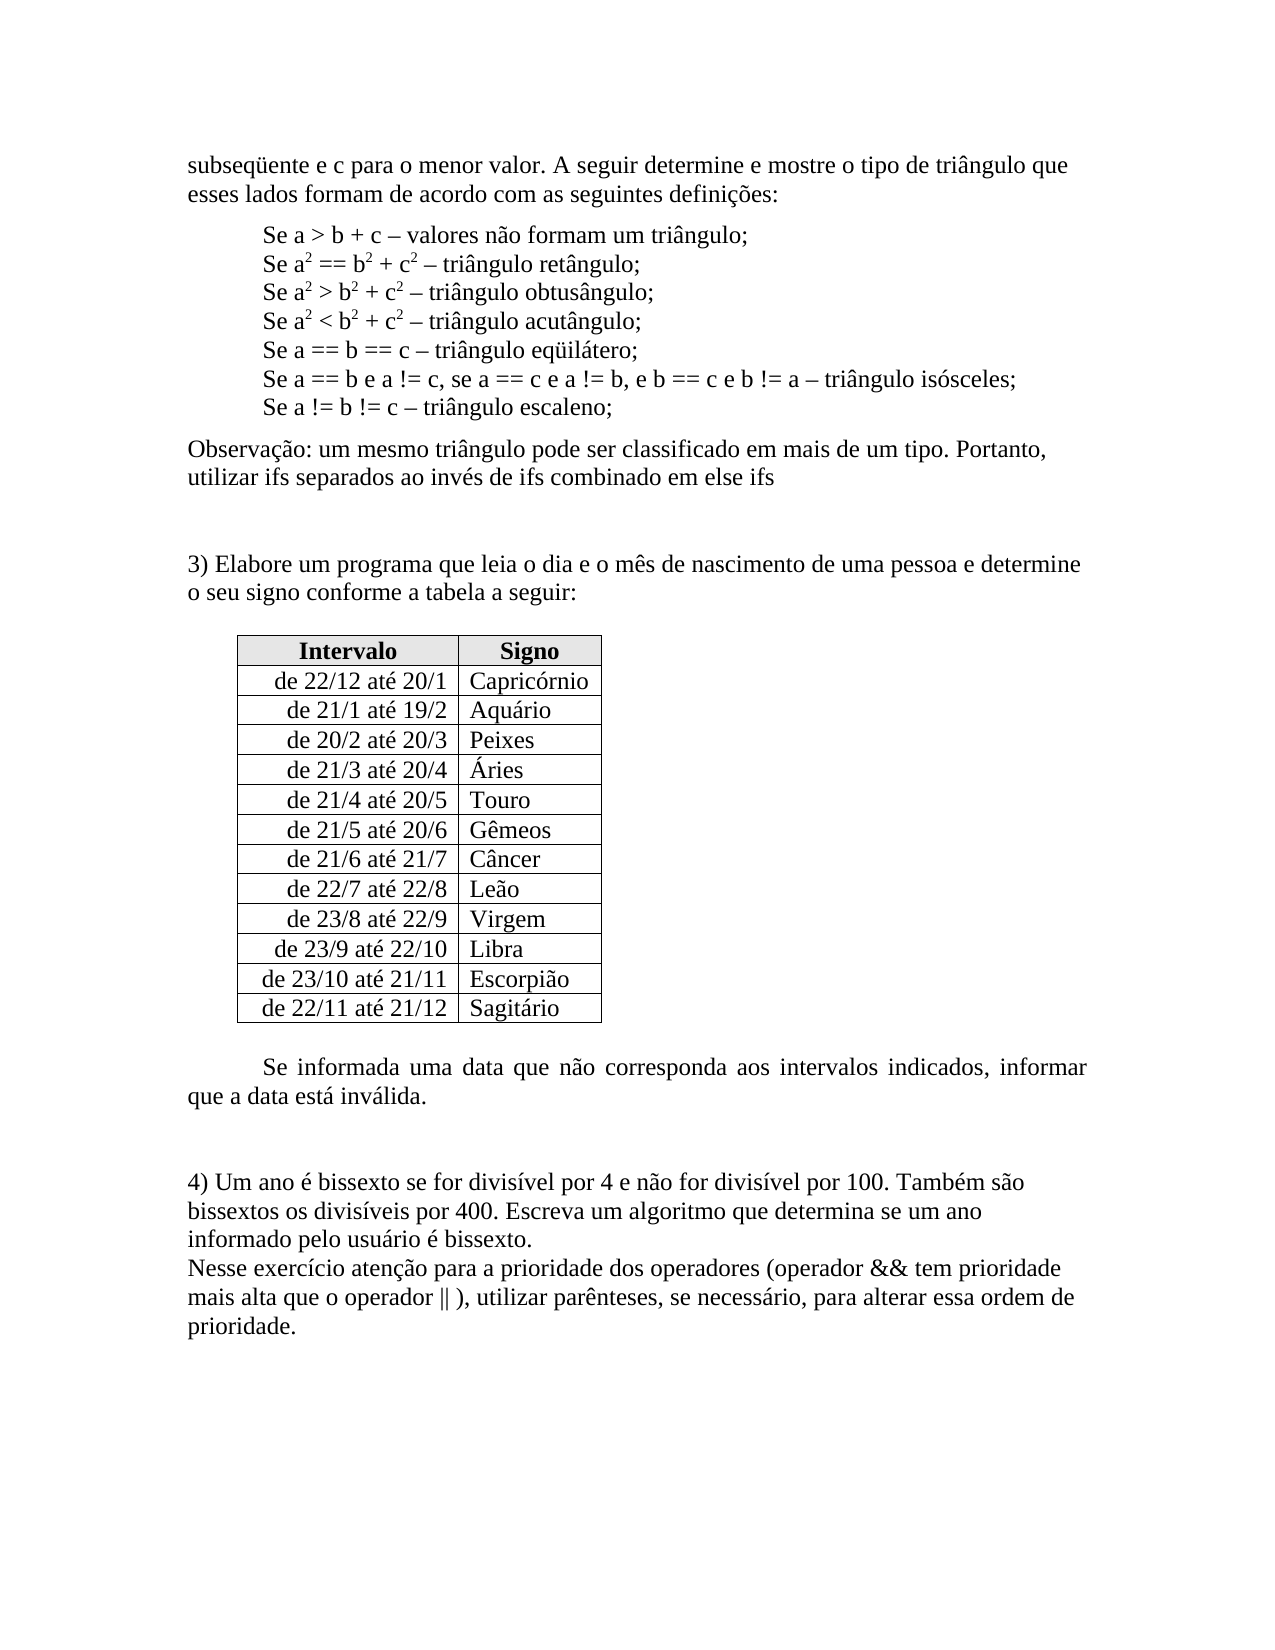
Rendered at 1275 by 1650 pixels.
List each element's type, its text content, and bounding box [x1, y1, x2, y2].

table_cell de 22/11 até 21/12 [238, 994, 458, 1022]
text 3) Elabore um programa que leia o dia e o mês de nascimento de uma pessoa e determine o seu signo conforme a tabela a seguir: [187, 549, 1087, 606]
table_cell de 21/4 até 20/5 [238, 785, 458, 814]
text Se a > b + c – valores não formam um triângulo; [187, 220, 1087, 249]
table_cell Libra [459, 934, 601, 963]
table_cell Gêmeos [459, 815, 601, 843]
table_cell de 23/9 até 22/10 [238, 934, 458, 963]
table_cell Peixes [459, 725, 601, 754]
table_cell de 21/1 até 19/2 [238, 696, 458, 724]
table_cell Virgem [459, 904, 601, 933]
table_cell de 22/7 até 22/8 [238, 874, 458, 903]
table_cell Escorpião [459, 964, 601, 992]
table_cell de 23/10 até 21/11 [238, 964, 458, 992]
text Se a2 < b2 + c2 – triângulo acutângulo; [187, 306, 1087, 335]
table_cell de 23/8 até 22/9 [238, 904, 458, 933]
table_cell Câncer [459, 845, 601, 873]
table_cell Áries [459, 755, 601, 784]
table_cell de 21/5 até 20/6 [238, 815, 458, 843]
table_cell de 21/6 até 21/7 [238, 845, 458, 873]
table_cell de 20/2 até 20/3 [238, 725, 458, 754]
table_header Signo [459, 636, 601, 665]
table_cell Capricórnio [459, 666, 601, 694]
table_cell Sagitário [459, 994, 601, 1022]
table_cell de 22/12 até 20/1 [238, 666, 458, 694]
table_cell de 21/3 até 20/4 [238, 755, 458, 784]
text Se informada uma data que não corresponda aos intervalos indicados, informar que a data está inválida. [187, 1052, 1087, 1109]
text Se a != b != c – triângulo escaleno; [187, 392, 1087, 421]
table_cell Aquário [459, 696, 601, 724]
text Se a == b == c – triângulo eqüilátero; [187, 335, 1087, 364]
text Nesse exercício atenção para a prioridade dos operadores (operador && tem prioridade mais alta que o operador || ), utilizar parênteses, se necessário, para alterar essa ordem de prioridade. [187, 1253, 1087, 1339]
text Observação: um mesmo triângulo pode ser classificado em mais de um tipo. Portanto, utilizar ifs separados ao invés de ifs combinado em else ifs [187, 434, 1087, 491]
text 4) Um ano é bissexto se for divisível por 4 e não for divisível por 100. Também são bissextos os divisíveis por 400. Escreva um algoritmo que determina se um ano informado pelo usuário é bissexto. [187, 1167, 1087, 1253]
text Se a2 == b2 + c2 – triângulo retângulo; [187, 249, 1087, 277]
text subseqüente e c para o menor valor. A seguir determine e mostre o tipo de triângulo que esses lados formam de acordo com as seguintes definições: [187, 150, 1087, 207]
text Se a2 > b2 + c2 – triângulo obtusângulo; [187, 277, 1087, 306]
table_header Intervalo [238, 636, 458, 665]
table_cell Touro [459, 785, 601, 814]
text Se a == b e a != c, se a == c e a != b, e b == c e b != a – triângulo isósceles; [187, 364, 1087, 392]
table_cell Leão [459, 874, 601, 903]
